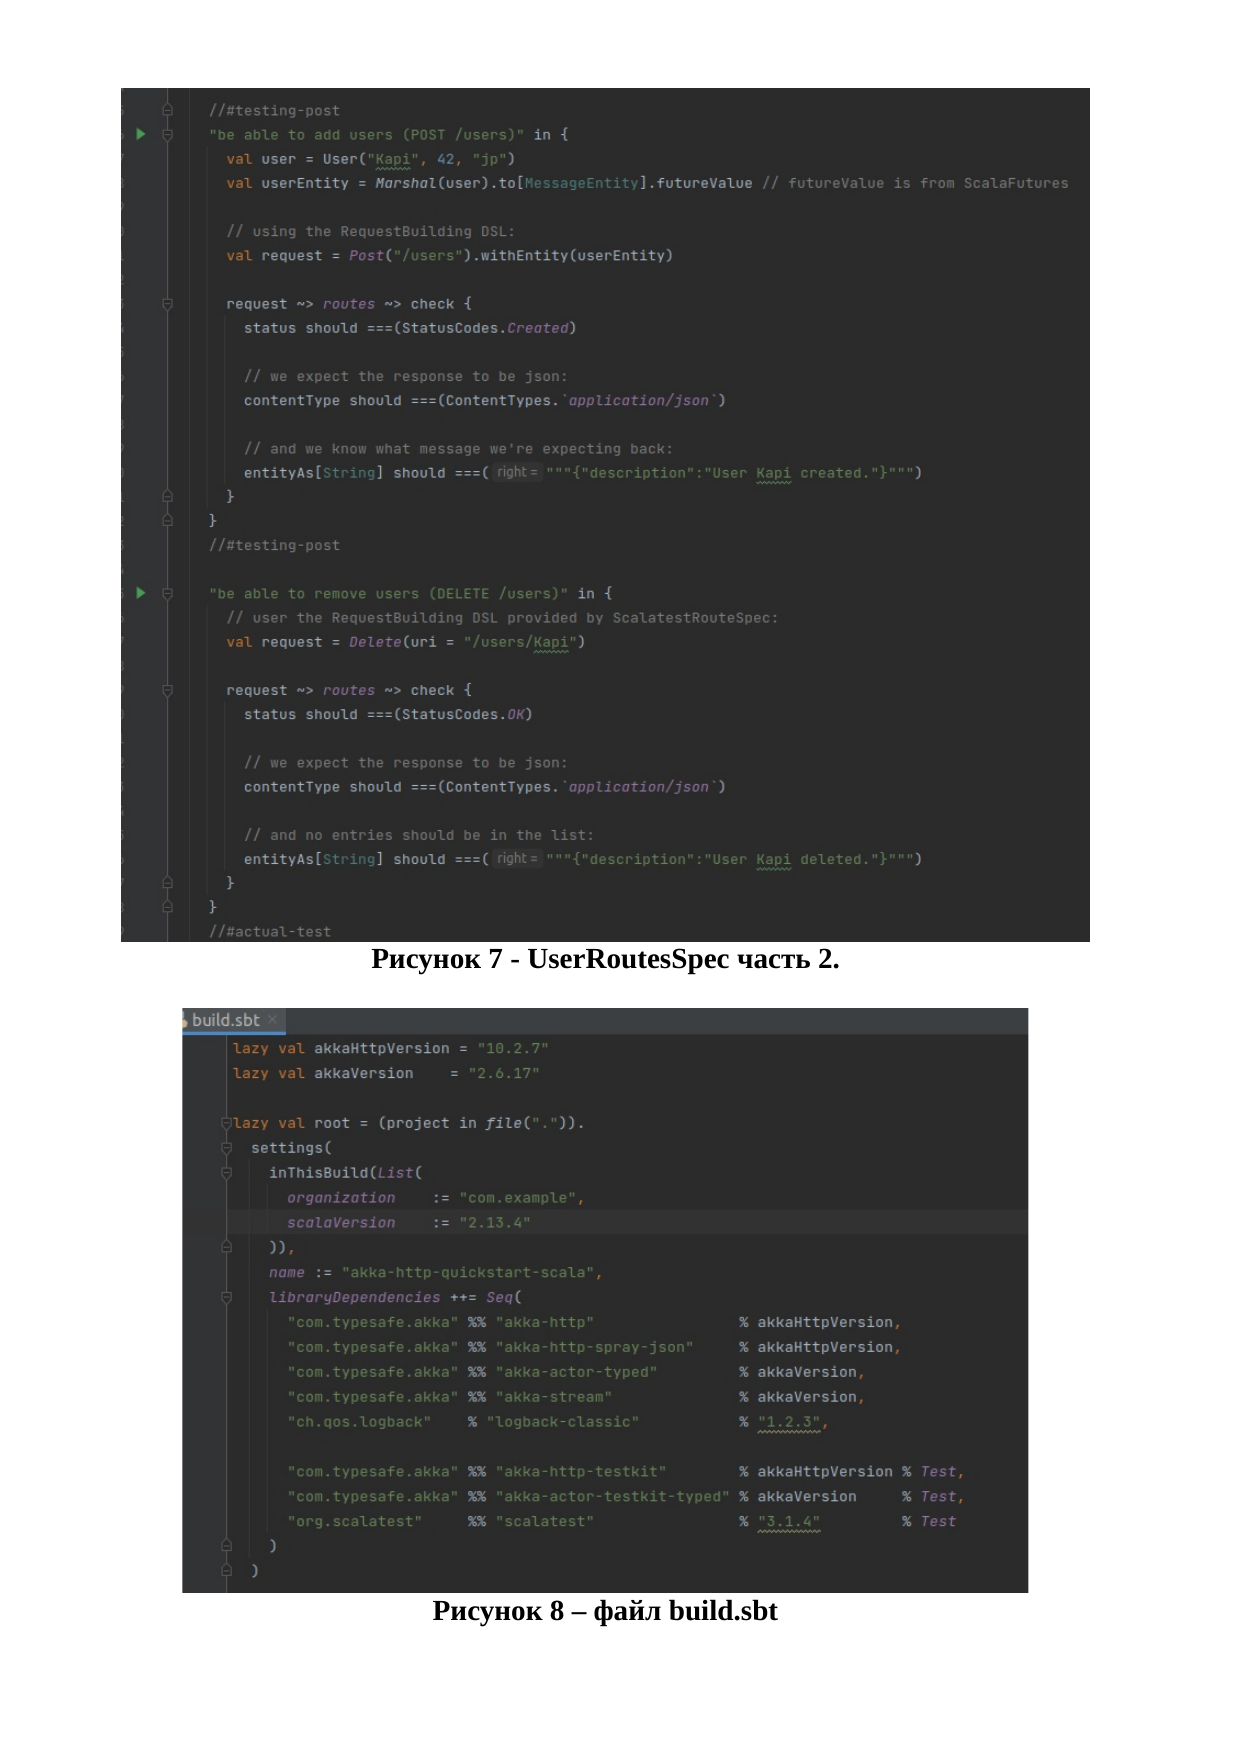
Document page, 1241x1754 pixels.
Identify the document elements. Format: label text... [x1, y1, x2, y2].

text Рисунок 8 – файл build.sbt [89, 1009, 1122, 1626]
text Рисунок 7 - UserRoutesSpec часть 2. [89, 89, 1122, 975]
